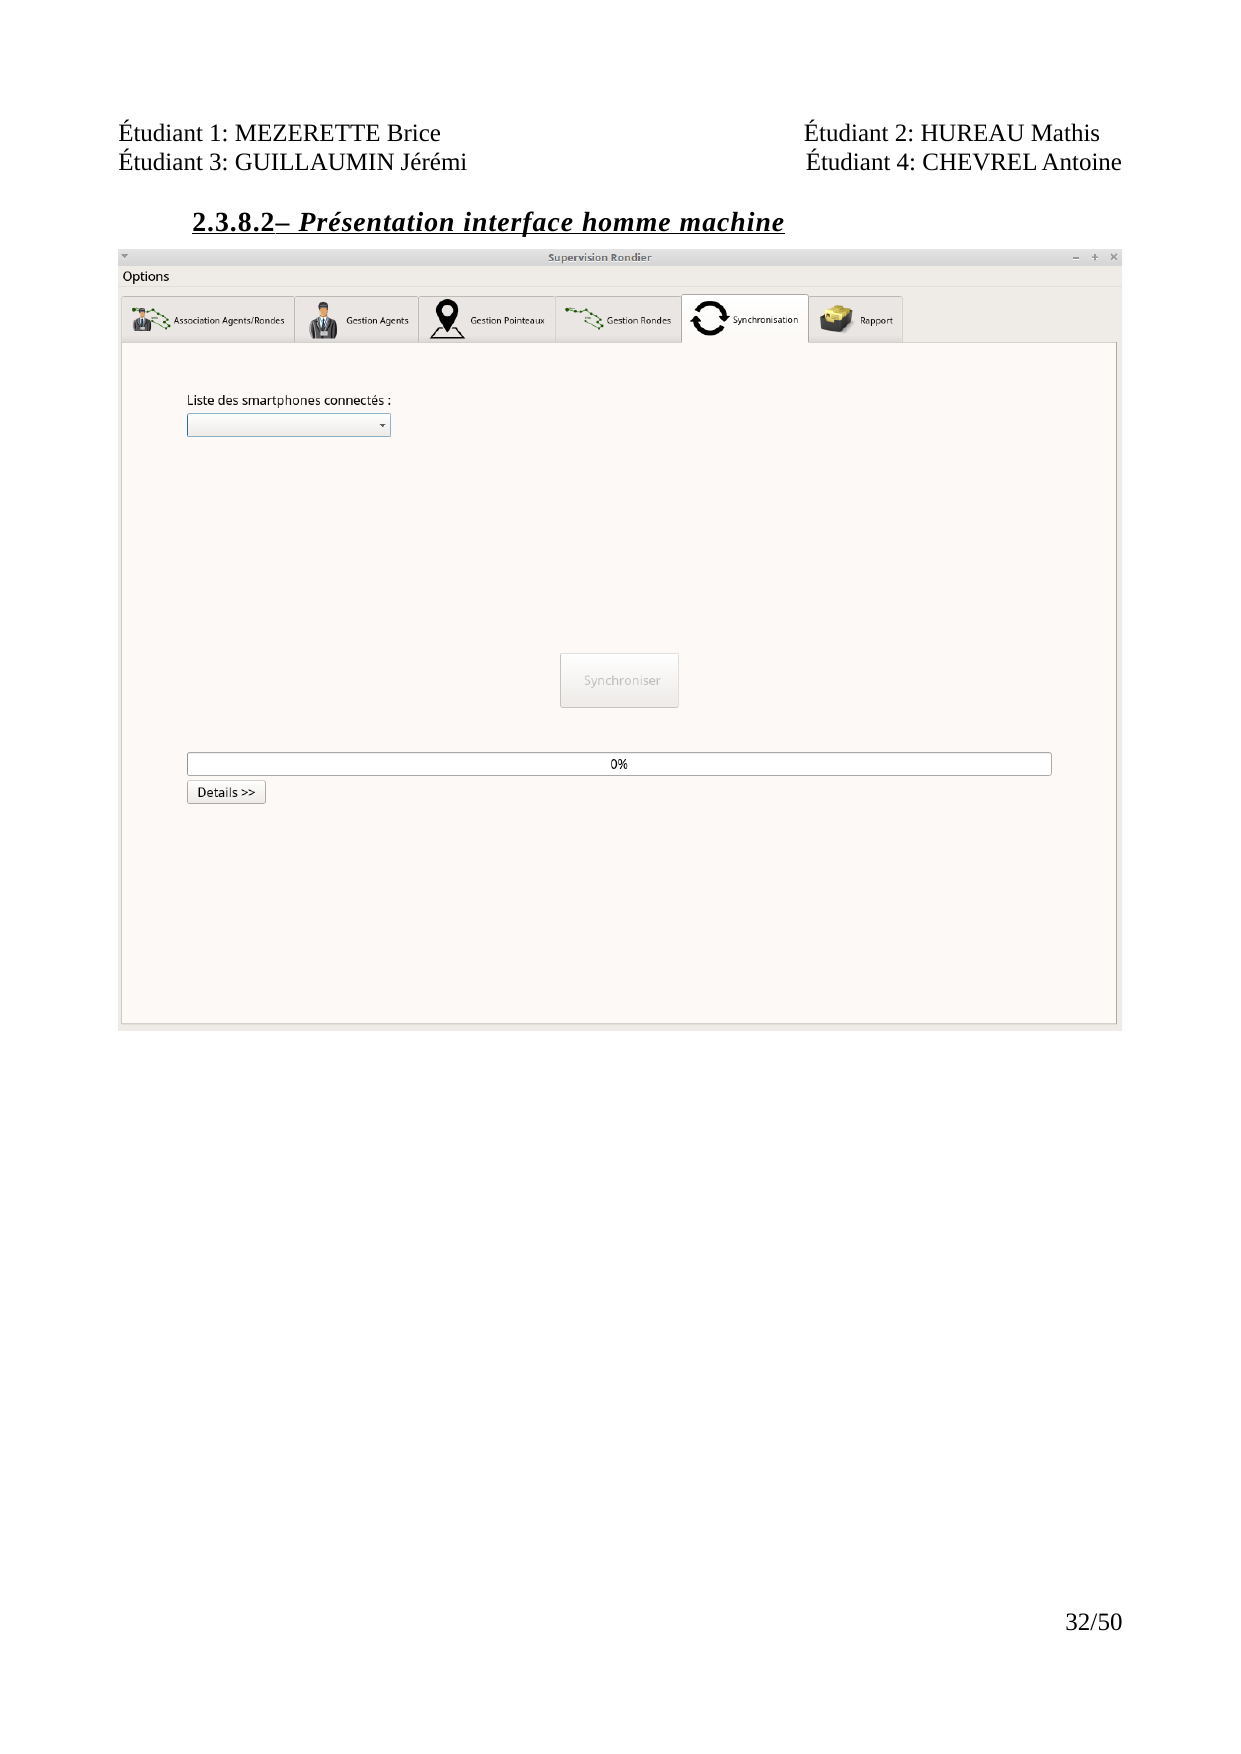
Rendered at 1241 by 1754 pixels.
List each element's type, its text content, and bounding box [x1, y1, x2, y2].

picture [118, 249, 1123, 1031]
subtitle 2.3.8.2– Présentation interface homme machine [118, 205, 1122, 237]
